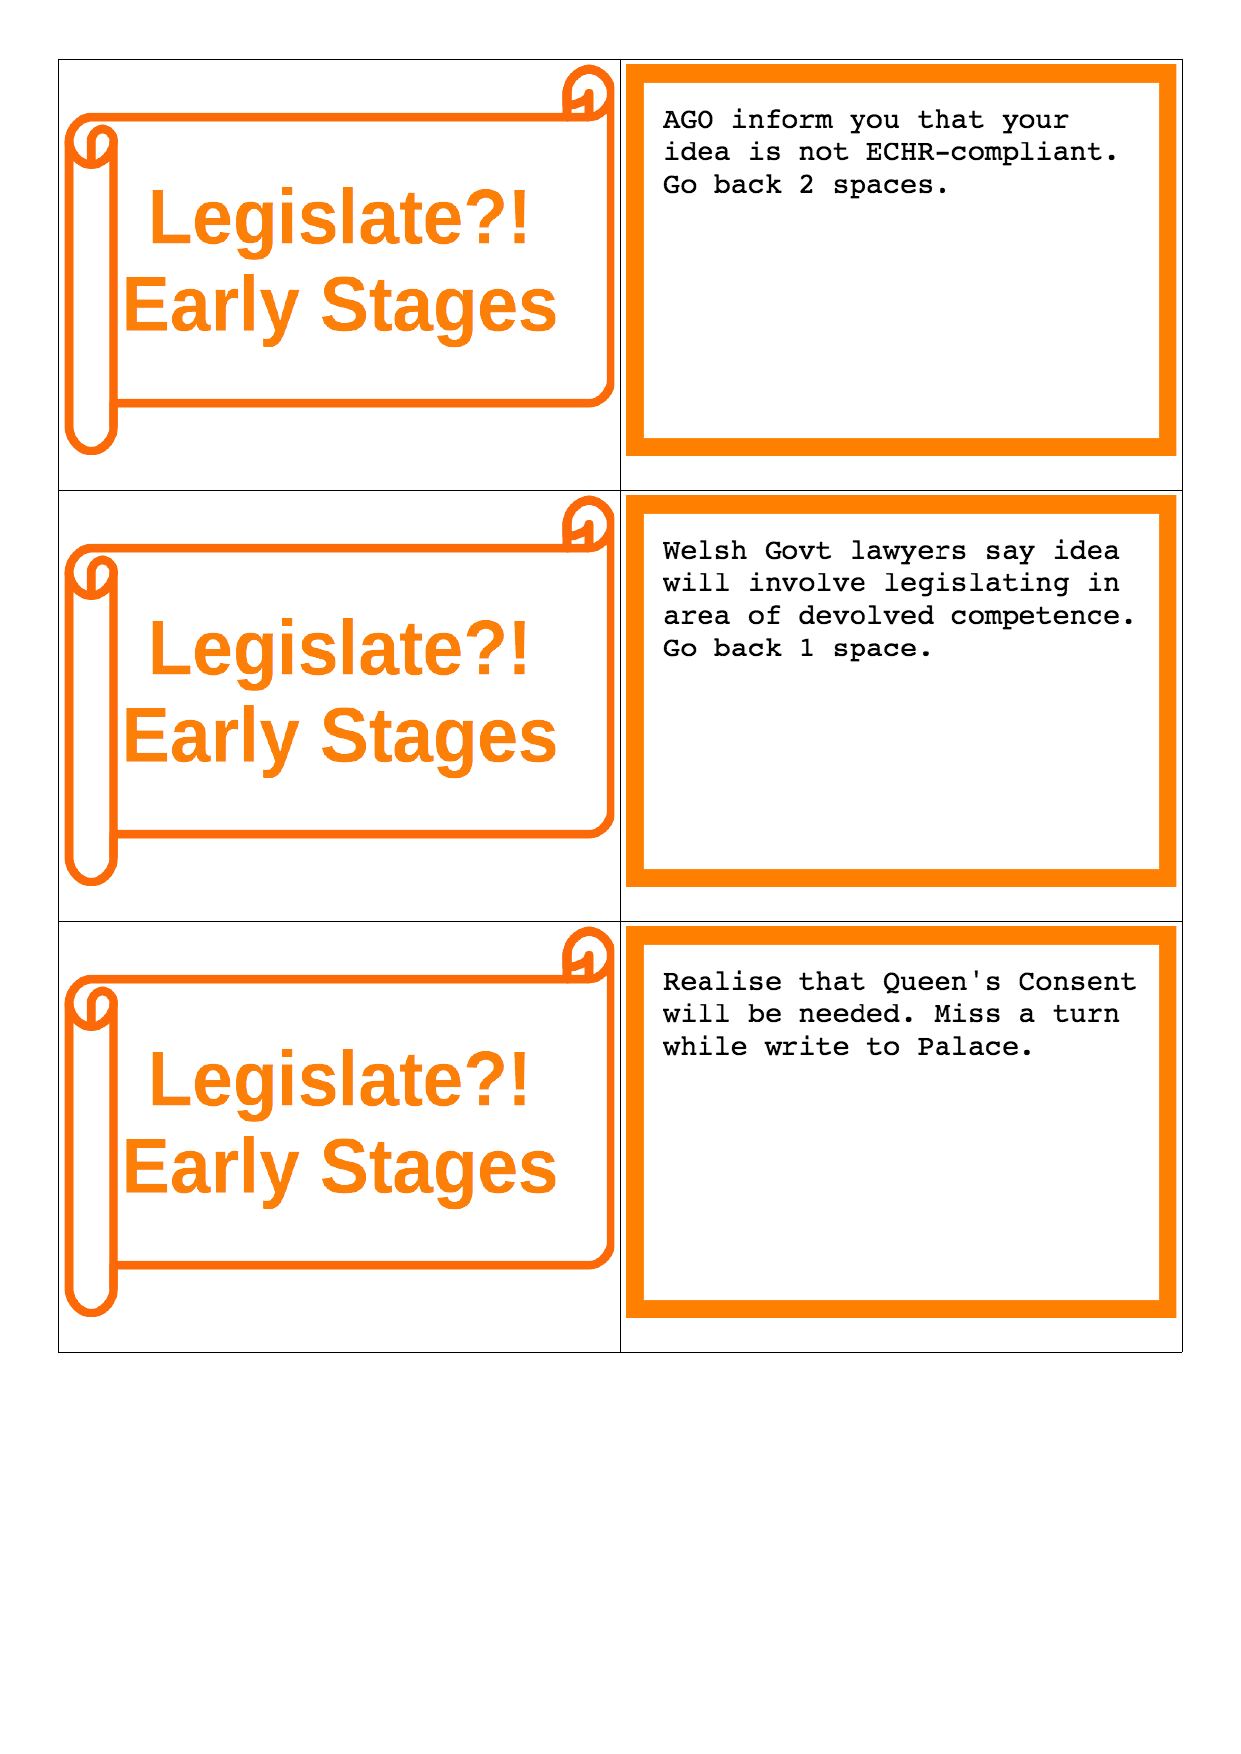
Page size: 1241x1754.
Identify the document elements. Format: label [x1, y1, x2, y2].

picture [64, 495, 615, 886]
picture [626, 495, 1177, 887]
table_cell [59, 491, 620, 921]
table_cell [59, 60, 620, 489]
table_cell [621, 491, 1182, 921]
table_cell [621, 60, 1182, 489]
table_cell [621, 922, 1182, 1352]
table_cell [59, 922, 620, 1352]
picture [626, 64, 1177, 456]
picture [64, 926, 615, 1317]
picture [626, 926, 1177, 1318]
picture [64, 64, 615, 455]
